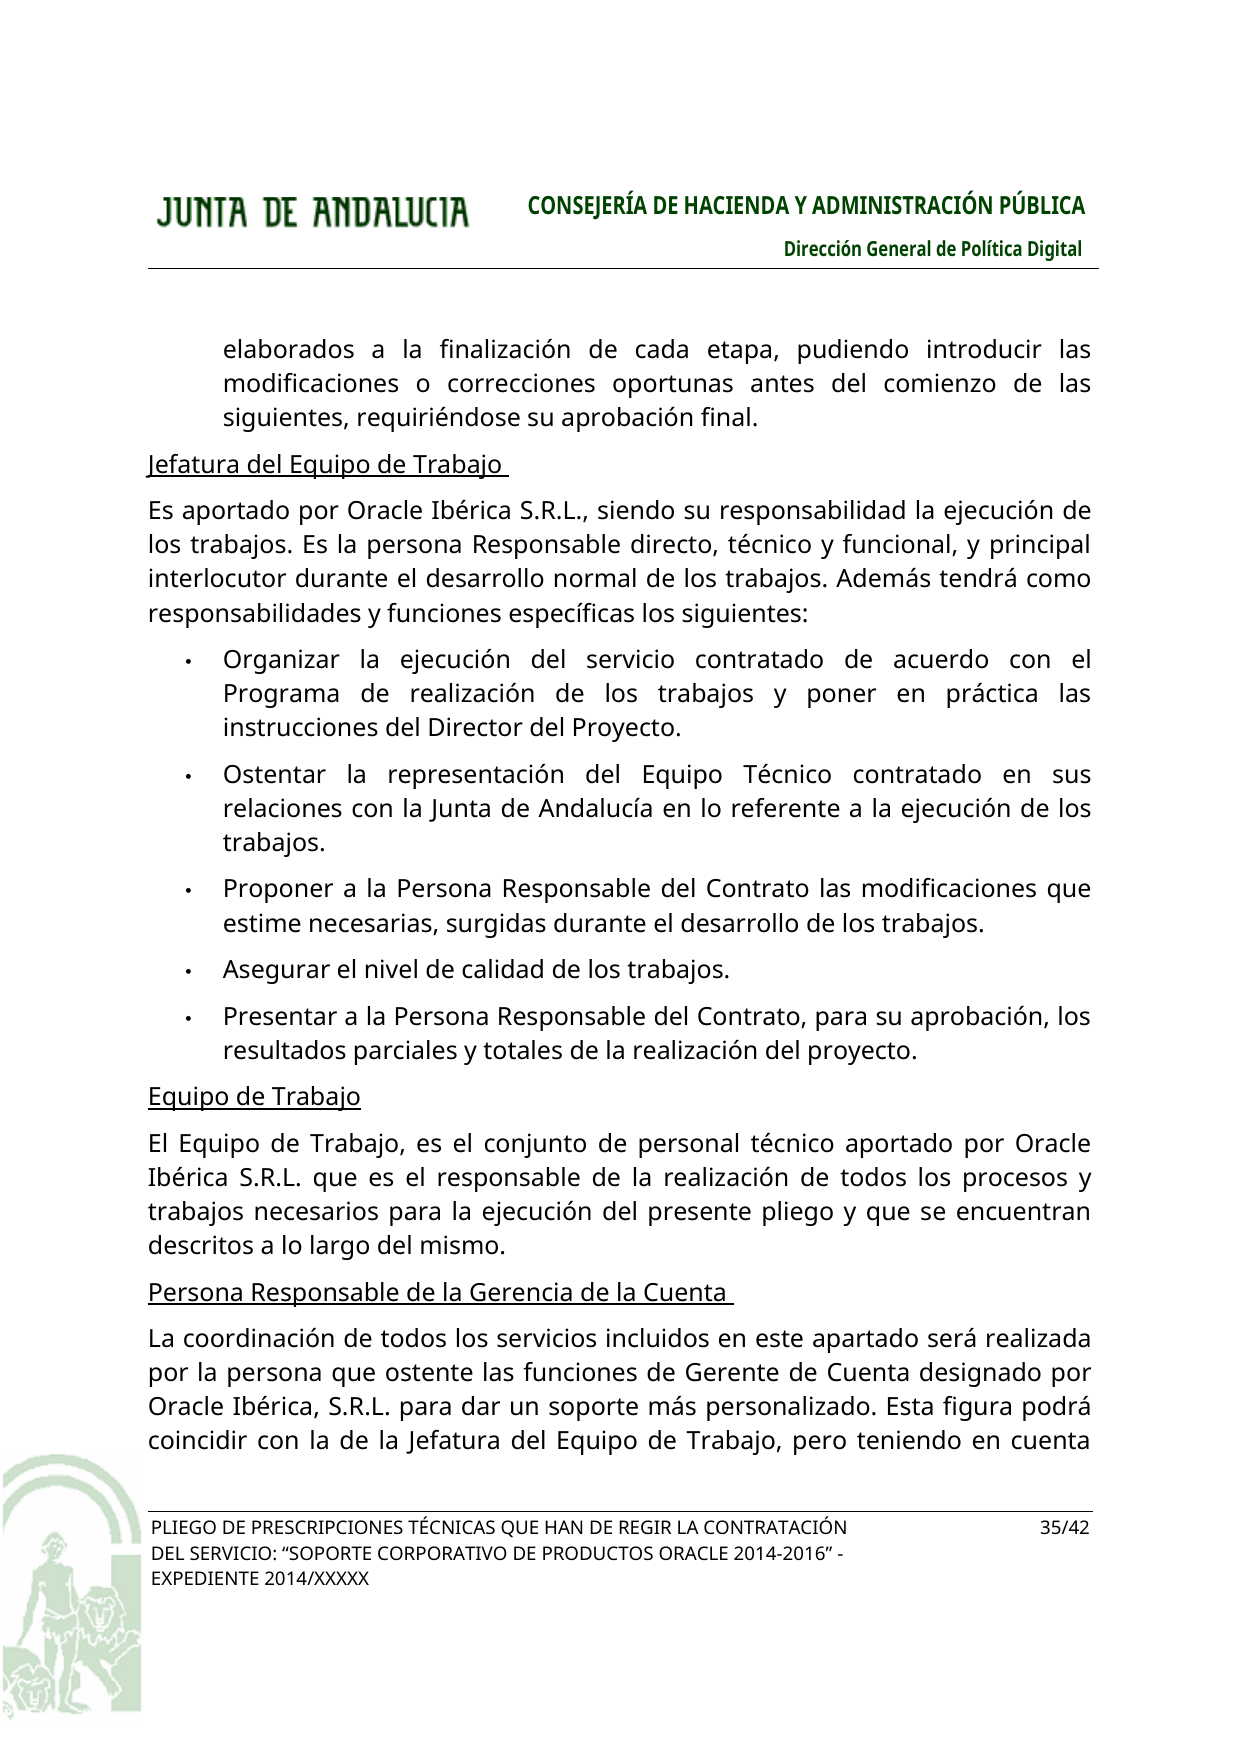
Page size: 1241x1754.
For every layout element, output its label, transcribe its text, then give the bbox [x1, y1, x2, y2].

list Ostentar la representación del Equipo Técnico contratado en sus relaciones con la Junta de Andalucía en lo referente a la ejecución de los trabajos. [185, 756, 1093, 859]
list Asegurar el nivel de calidad de los trabajos. [185, 952, 1093, 986]
list Proponer a la Persona Responsable del Contrato las modificaciones que estime necesarias, surgidas durante el desarrollo de los trabajos. [185, 871, 1093, 939]
picture [2, 1454, 144, 1722]
text Es aportado por Oracle Ibérica S.R.L., siendo su responsabilidad la ejecución de los trabajos. Es la persona Responsable directo, técnico y funcional, y principal interlocutor durante el desarrollo normal de los trabajos. Además tendrá como responsabilidades y funciones específicas los siguientes: [148, 493, 1093, 629]
text El Equipo de Trabajo, es el conjunto de personal técnico aportado por Oracle Ibérica S.R.L. que es el responsable de la realización de todos los procesos y trabajos necesarios para la ejecución del presente pliego y que se encuentran descritos a lo largo del mismo. [148, 1126, 1093, 1262]
text Persona Responsable de la Gerencia de la Cuenta [148, 1274, 1093, 1308]
text La coordinación de todos los servicios incluidos en este apartado será realizada por la persona que ostente las funciones de Gerente de Cuenta designado por Oracle Ibérica, S.R.L. para dar un soporte más personalizado. Esta figura podrá coincidir con la de la Jefatura del Equipo de Trabajo, pero teniendo en cuenta [148, 1321, 1093, 1457]
text Jefatura del Equipo de Trabajo [148, 446, 1093, 481]
text Equipo de Trabajo [148, 1079, 1093, 1113]
picture [156, 197, 471, 229]
list Organizar la ejecución del servicio contratado de acuerdo con el Programa de realización de los trabajos y poner en práctica las instrucciones del Director del Proyecto. [185, 642, 1093, 744]
list Presentar a la Persona Responsable del Contrato, para su aprobación, los resultados parciales y totales de la realización del proyecto. [185, 998, 1093, 1066]
list elaborados a la finalización de cada etapa, pudiendo introducir las modificaciones o correcciones oportunas antes del comienzo de las siguientes, requiriéndose su aprobación final. [185, 332, 1093, 434]
